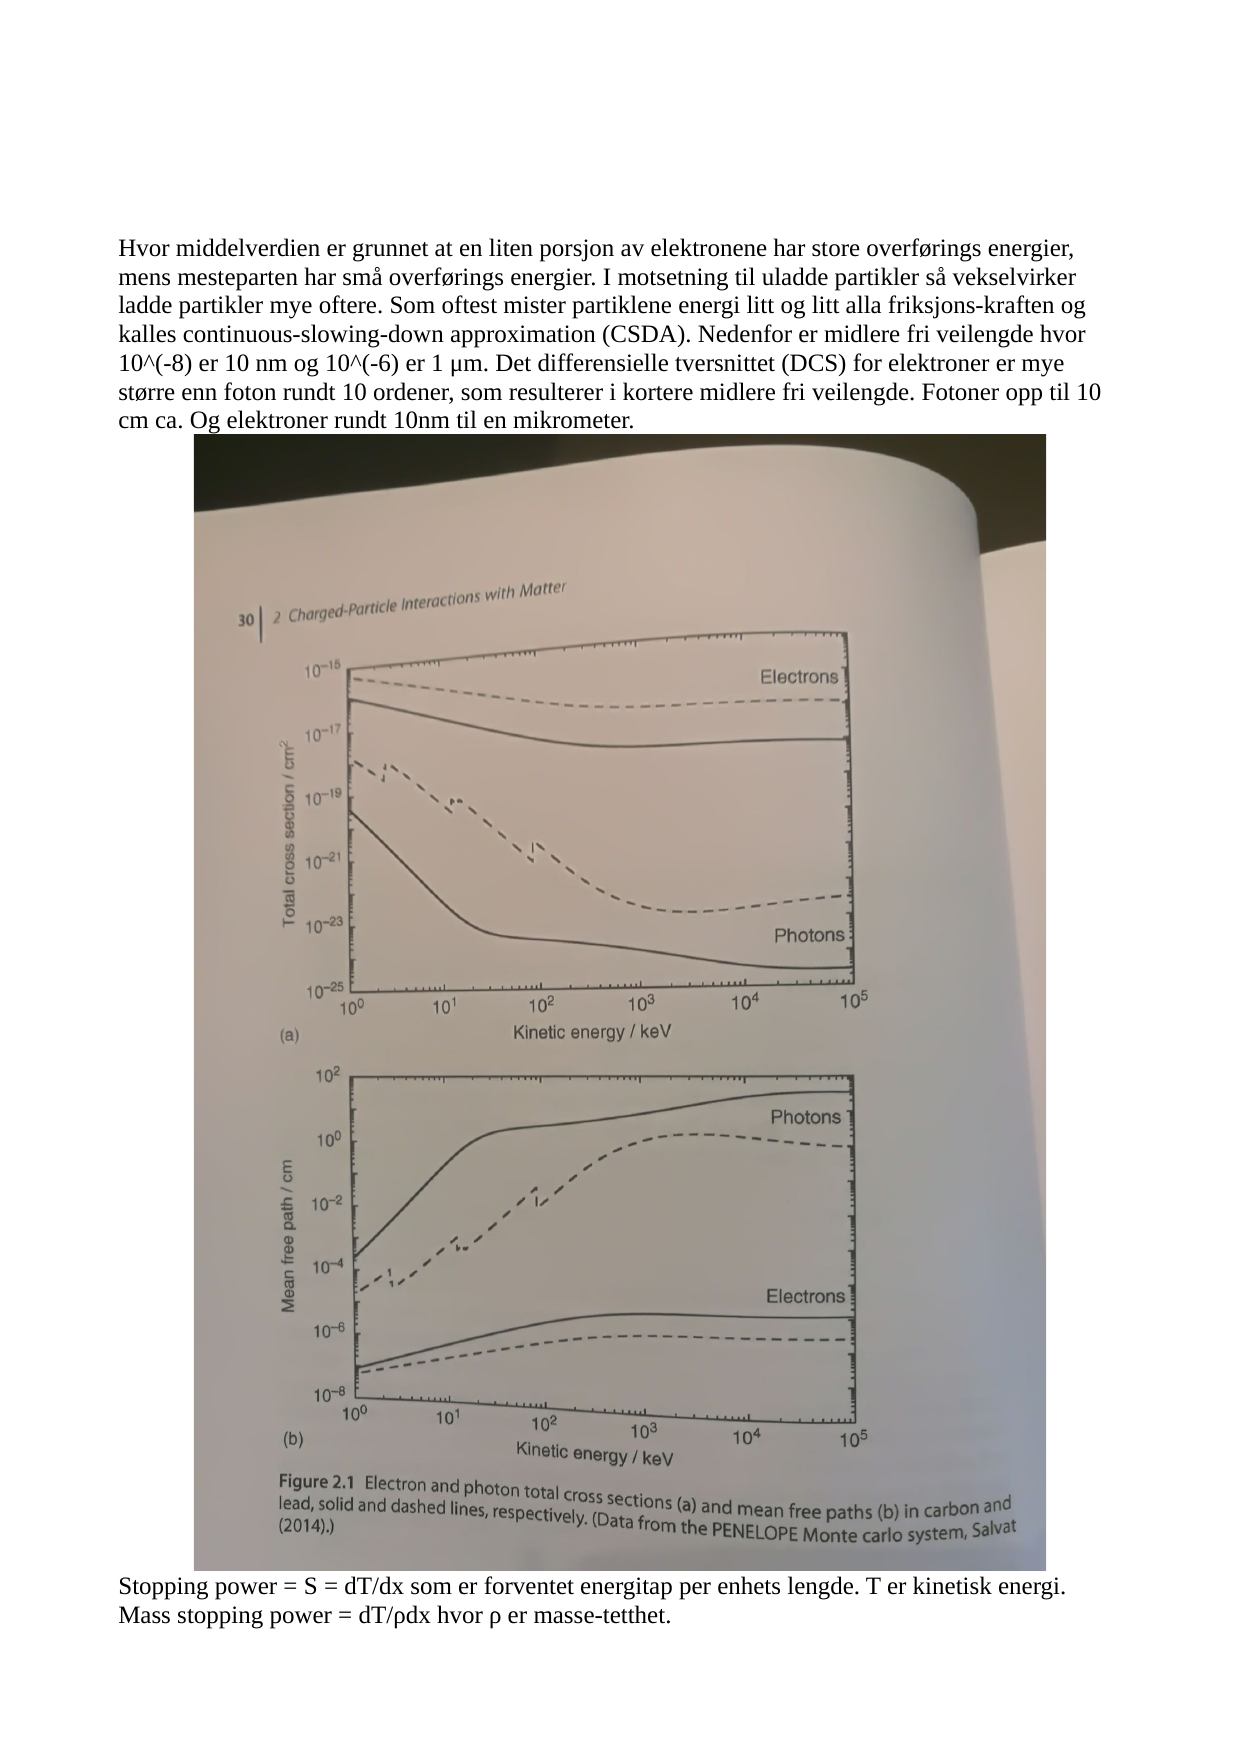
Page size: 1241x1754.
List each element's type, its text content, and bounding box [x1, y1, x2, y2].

text Stopping power = S = dT/dx som er forventet energitap per enhets lengde. T er kinetisk energi. [118, 492, 1122, 1600]
text Hvor middelverdien er grunnet at en liten porsjon av elektronene har store overførings energier, mens mesteparten har små overførings energier. I motsetning til uladde partikler så vekselvirker ladde partikler mye oftere. Som oftest mister partiklene energi litt og litt alla friksjons-kraften og kalles continuous-slowing-down approximation (CSDA). Nedenfor er midlere fri veilengde hvor 10^(-8) er 10 nm og 10^(-6) er 1 μm. Det differensielle tversnittet (DCS) for elektroner er mye større enn foton rundt 10 ordener, som resulterer i kortere midlere fri veilengde. Fotoner opp til 10 cm ca. Og elektroner rundt 10nm til en mikrometer. [118, 233, 1122, 434]
text Mass stopping power = dT/ρdx hvor ρ er masse-tetthet. [118, 1600, 1122, 1628]
